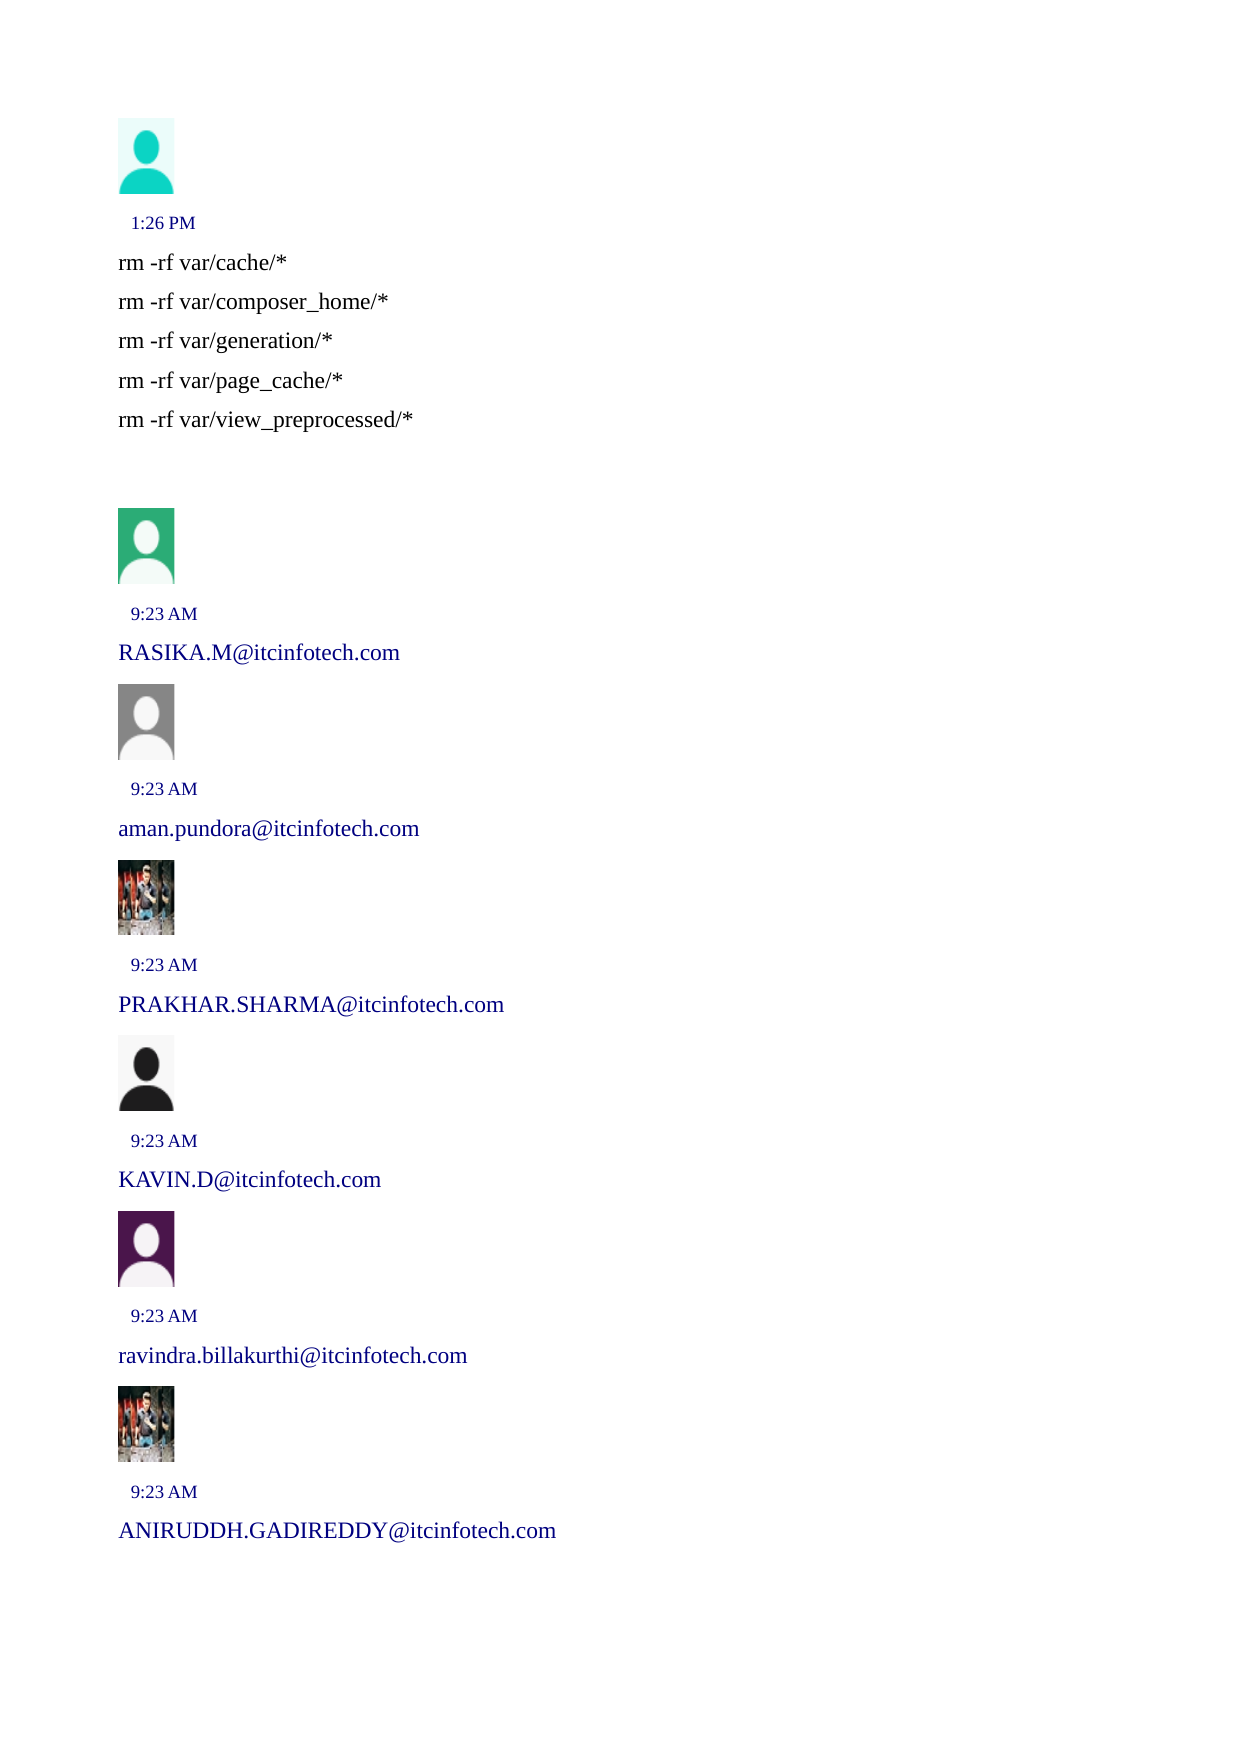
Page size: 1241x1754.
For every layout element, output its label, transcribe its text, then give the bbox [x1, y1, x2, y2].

picture [118, 508, 175, 584]
text ANIRUDDH.GADIREDDY@itcinfotech.com [118, 1517, 1122, 1544]
picture [118, 684, 175, 760]
text PRAKHAR.SHARMA@itcinfotech.com [118, 990, 1122, 1017]
text 1:26 PM [118, 206, 1122, 235]
text RASIKA.M@itcinfotech.com [118, 639, 1122, 666]
text KAVIN.D@itcinfotech.com [118, 1166, 1122, 1193]
text 9:23 AM [118, 1475, 1122, 1504]
text 9:23 AM [118, 1124, 1122, 1152]
picture [118, 1386, 175, 1462]
picture [118, 1211, 175, 1287]
text aman.pundora@itcinfotech.com [118, 814, 1122, 841]
text 9:23 AM [118, 597, 1122, 626]
text 9:23 AM [118, 772, 1122, 801]
picture [118, 860, 175, 935]
text rm -rf var/cache/* rm -rf var/composer_home/* rm -rf var/generation/* rm -rf var/page_cache/* rm -rf var/view_preprocessed/* [118, 248, 1122, 433]
text 9:23 AM [118, 948, 1122, 977]
picture [118, 1035, 175, 1111]
picture [118, 118, 175, 194]
text 9:23 AM [118, 1299, 1122, 1328]
text ravindra.billakurthi@itcinfotech.com [118, 1341, 1122, 1368]
